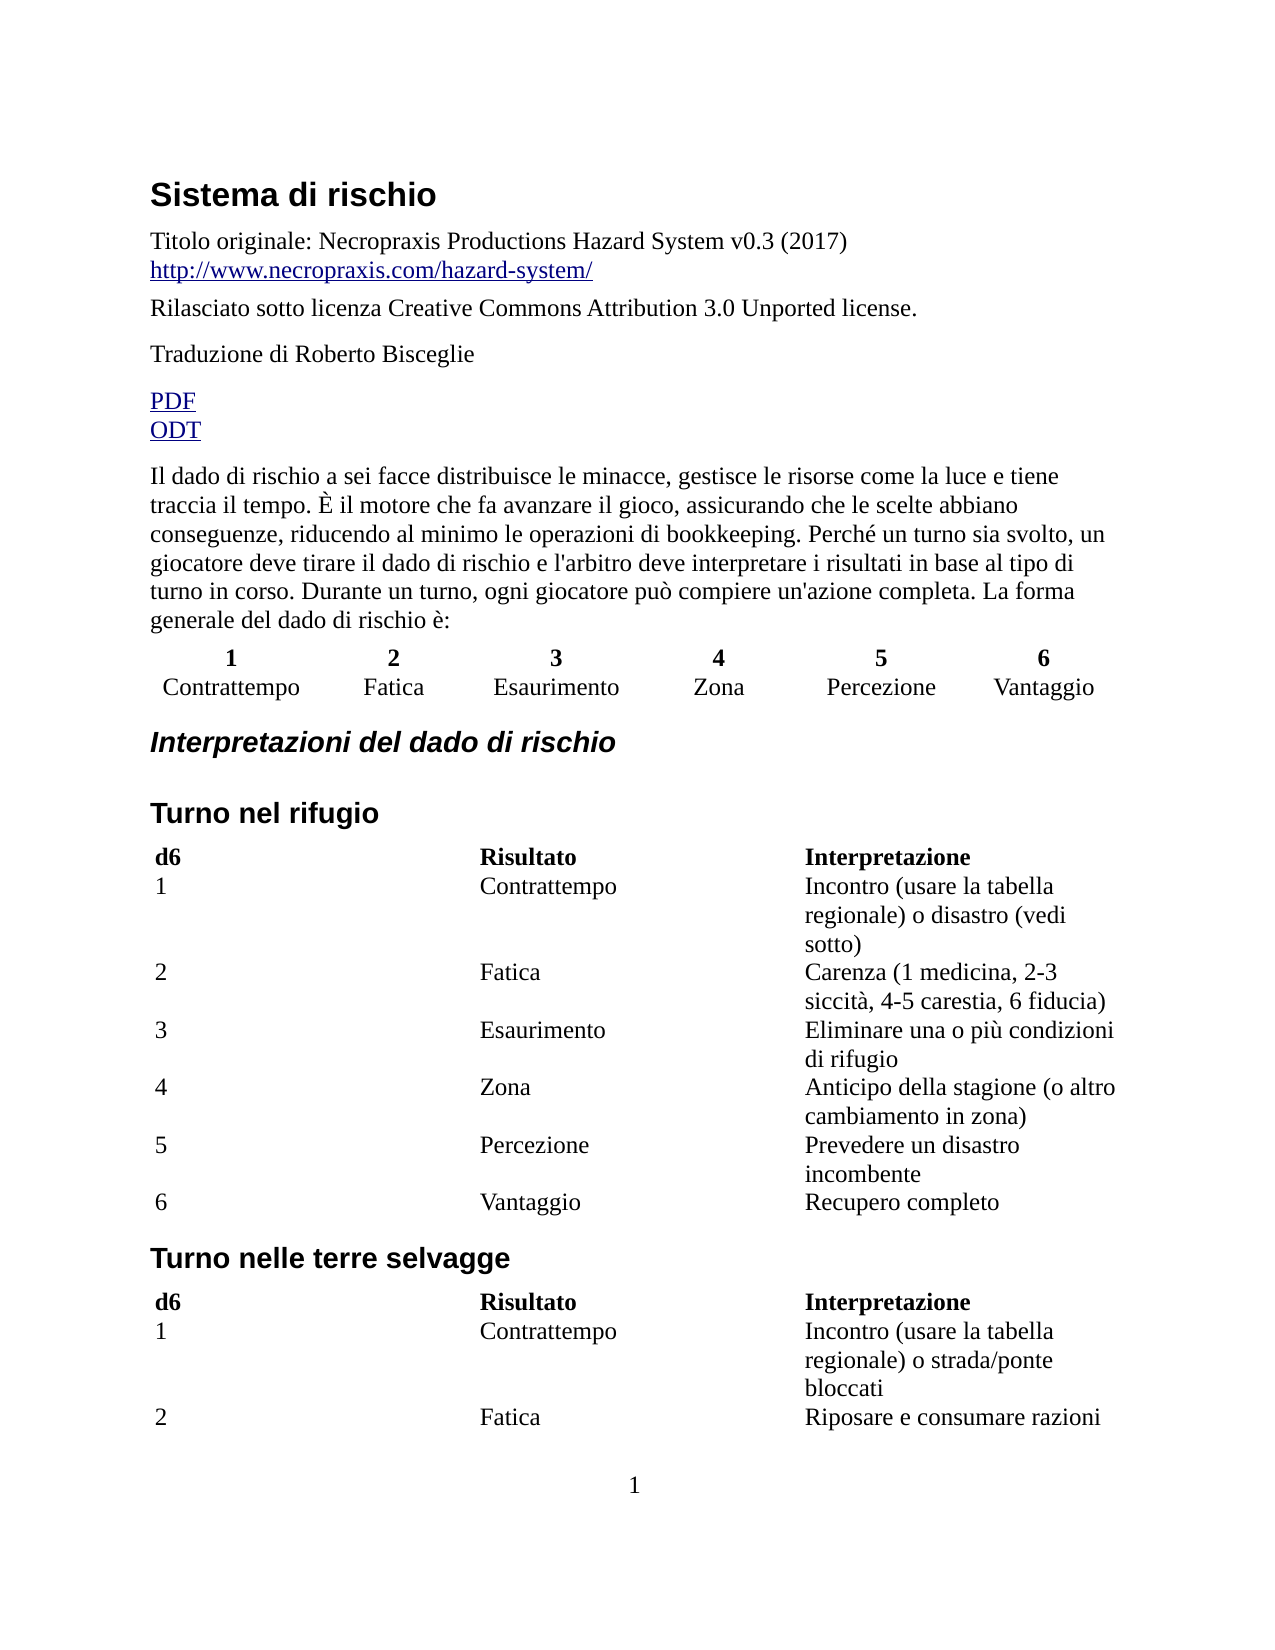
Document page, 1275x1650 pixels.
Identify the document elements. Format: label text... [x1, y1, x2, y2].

text Il dado di rischio a sei facce distribuisce le minacce, gestisce le risorse come la luce e tiene traccia il tempo. È il motore che fa avanzare il gioco, assicurando che le scelte abbiano conseguenze, riducendo al minimo le operazioni di bookkeeping. Perché un turno sia svolto, un giocatore deve tirare il dado di rischio e l'arbitro deve interpretare i risultati in base al tipo di turno in corso. Durante un turno, ogni giocatore può compiere un'azione completa. La forma generale del dado di rischio è: [150, 461, 1125, 634]
table_cell 4 [150, 1073, 475, 1130]
subtitle Sistema di rischio [150, 175, 1125, 214]
table_cell Fatica [475, 958, 800, 1015]
table_header 4 [638, 643, 800, 672]
text PDF ODT [150, 386, 1125, 443]
table_header d6 [150, 1287, 475, 1316]
text Traduzione di Roberto Bisceglie [150, 339, 1125, 368]
table_header 2 [313, 643, 475, 672]
table_cell 1 [150, 1316, 475, 1402]
table_cell Incontro (usare la tabella regionale) o disastro (vedi sotto) [800, 871, 1125, 957]
table_cell Percezione [800, 672, 962, 700]
table_cell Carenza (1 medicina, 2-3 siccità, 4-5 carestia, 6 fiducia) [800, 958, 1125, 1015]
table_cell Zona [475, 1073, 800, 1130]
table_cell Incontro (usare la tabella regionale) o strada/ponte bloccati [800, 1316, 1125, 1402]
table_cell 5 [150, 1130, 475, 1187]
table_header 5 [800, 643, 962, 672]
table_header 1 [150, 643, 312, 672]
table_cell Vantaggio [475, 1188, 800, 1216]
table_cell Zona [638, 672, 800, 700]
table_header 6 [963, 643, 1125, 672]
table_cell 2 [150, 958, 475, 1015]
table_cell Percezione [475, 1130, 800, 1187]
table_cell 6 [150, 1188, 475, 1216]
subtitle Interpretazioni del dado di rischio [150, 725, 1125, 759]
table_cell Esaurimento [475, 1015, 800, 1072]
table_cell Riposare e consumare razioni [800, 1402, 1125, 1431]
table_cell Esaurimento [475, 672, 637, 700]
table_cell Fatica [313, 672, 475, 700]
table_header d6 [150, 843, 475, 871]
text Rilasciato sotto licenza Creative Commons Attribution 3.0 Unported license. [150, 293, 1125, 321]
table_cell Recupero completo [800, 1188, 1125, 1216]
table_header Risultato [475, 843, 800, 871]
table_cell 3 [150, 1015, 475, 1072]
table_cell 2 [150, 1402, 475, 1431]
subtitle Turno nel rifugio [150, 796, 1125, 830]
table_cell Eliminare una o più condizioni di rifugio [800, 1015, 1125, 1072]
table_header Interpretazione [800, 1287, 1125, 1316]
table_cell 1 [150, 871, 475, 957]
table_header 3 [475, 643, 637, 672]
table_cell Contrattempo [475, 1316, 800, 1402]
table_cell Contrattempo [475, 871, 800, 957]
table_cell Vantaggio [963, 672, 1125, 700]
table_cell Anticipo della stagione (o altro cambiamento in zona) [800, 1073, 1125, 1130]
text Titolo originale: Necropraxis Productions Hazard System v0.3 (2017) http://www.necropraxis.com/hazard-system/ [150, 226, 1125, 284]
table_cell Fatica [475, 1402, 800, 1431]
table_header Risultato [475, 1287, 800, 1316]
table_header Interpretazione [800, 843, 1125, 871]
table_cell Contrattempo [150, 672, 312, 700]
table_cell Prevedere un disastro incombente [800, 1130, 1125, 1187]
subtitle Turno nelle terre selvagge [150, 1241, 1125, 1275]
